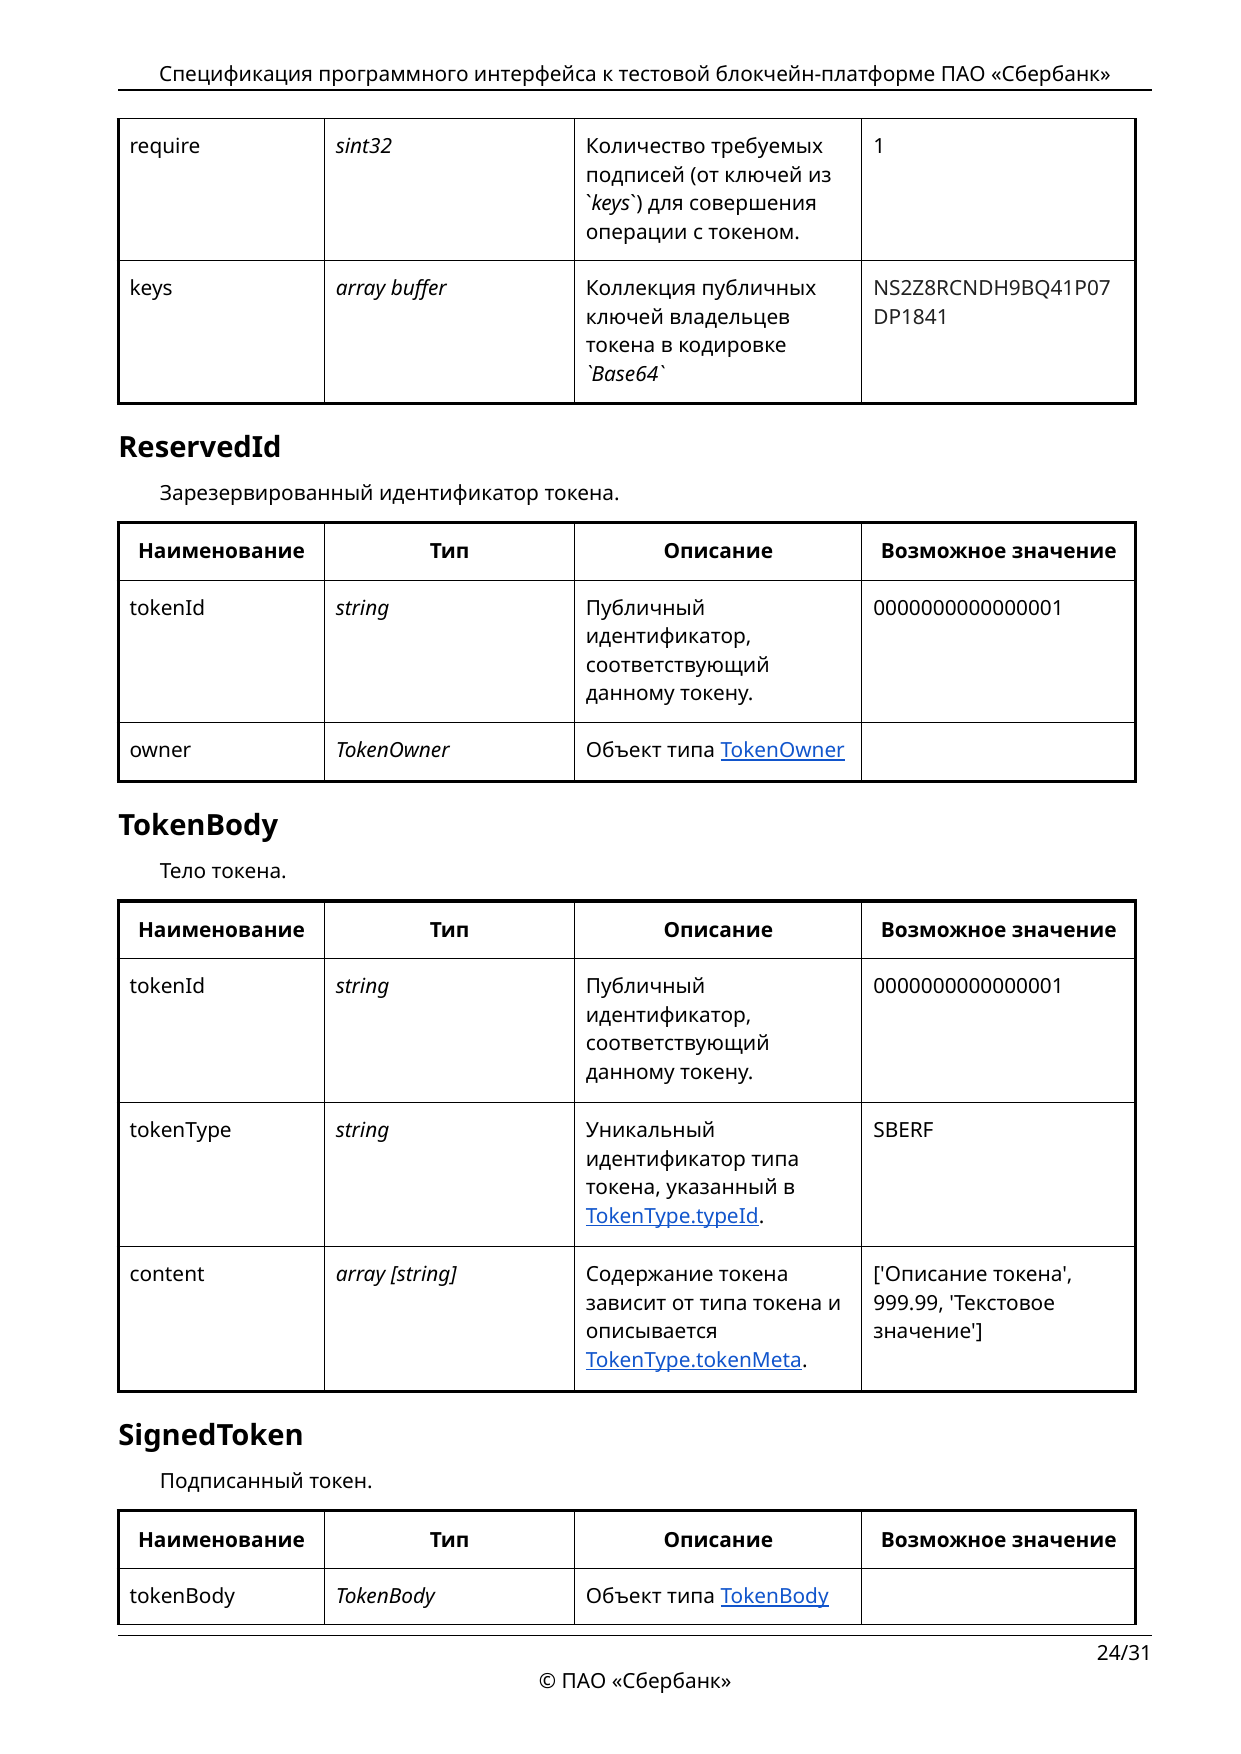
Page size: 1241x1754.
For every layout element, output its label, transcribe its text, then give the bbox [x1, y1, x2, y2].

table_cell tokenId [120, 959, 324, 1102]
table_cell Уникальный идентификатор типа токена, указанный в TokenType.typeId. [575, 1103, 861, 1246]
subtitle ReservedId [118, 426, 1152, 466]
table_cell [862, 1569, 1134, 1624]
table_cell string [325, 581, 574, 722]
table_cell string [325, 1103, 574, 1246]
table_cell require [120, 119, 324, 260]
subtitle SignedToken [118, 1414, 1152, 1453]
table_header Возможное значение [862, 1512, 1134, 1568]
table_cell 0000000000000001 [862, 581, 1134, 722]
table_header Описание [575, 1512, 861, 1568]
table_header Наименование [120, 524, 324, 580]
table_cell [862, 723, 1134, 780]
table_cell NS2Z8RCNDH9BQ41P07DP1841 [862, 261, 1134, 402]
table_cell TokenBody [325, 1569, 574, 1624]
table_cell keys [120, 261, 324, 402]
table_cell sint32 [325, 119, 574, 260]
text Зарезервированный идентификатор токена. [118, 478, 1152, 506]
table_cell array buffer [325, 261, 574, 402]
table_header Наименование [120, 903, 324, 958]
table_header Тип [325, 1512, 574, 1568]
table_header Описание [575, 903, 861, 958]
table_cell TokenOwner [325, 723, 574, 780]
table_cell content [120, 1247, 324, 1390]
table_cell tokenId [120, 581, 324, 722]
table_header Тип [325, 903, 574, 958]
table_header Возможное значение [862, 903, 1134, 958]
subtitle TokenBody [118, 804, 1152, 844]
table_cell array [string] [325, 1247, 574, 1390]
table_cell Содержание токена зависит от типа токена и описывается TokenType.tokenMeta. [575, 1247, 861, 1390]
table_cell Количество требуемых подписей (от ключей из `keys`) для совершения операции с токеном. [575, 119, 861, 260]
table_cell 1 [862, 119, 1134, 260]
table_cell SBERF [862, 1103, 1134, 1246]
table_cell Публичный идентификатор, соответствующий данному токену. [575, 581, 861, 722]
table_header Наименование [120, 1512, 324, 1568]
table_cell owner [120, 723, 324, 780]
table_cell 0000000000000001 [862, 959, 1134, 1102]
table_cell string [325, 959, 574, 1102]
table_cell tokenBody [120, 1569, 324, 1624]
table_header Возможное значение [862, 524, 1134, 580]
table_cell Публичный идентификатор, соответствующий данному токену. [575, 959, 861, 1102]
text Тело токена. [118, 856, 1152, 885]
text Подписанный токен. [118, 1466, 1152, 1494]
table_cell Объект типа TokenOwner [575, 723, 861, 780]
table_header Описание [575, 524, 861, 580]
table_cell ['Описание токена', 999.99, 'Текстовое значение'] [862, 1247, 1134, 1390]
table_cell Объект типа TokenBody [575, 1569, 861, 1624]
table_cell tokenType [120, 1103, 324, 1246]
table_cell Коллекция публичных ключей владельцев токена в кодировке `Base64` [575, 261, 861, 402]
table_header Тип [325, 524, 574, 580]
